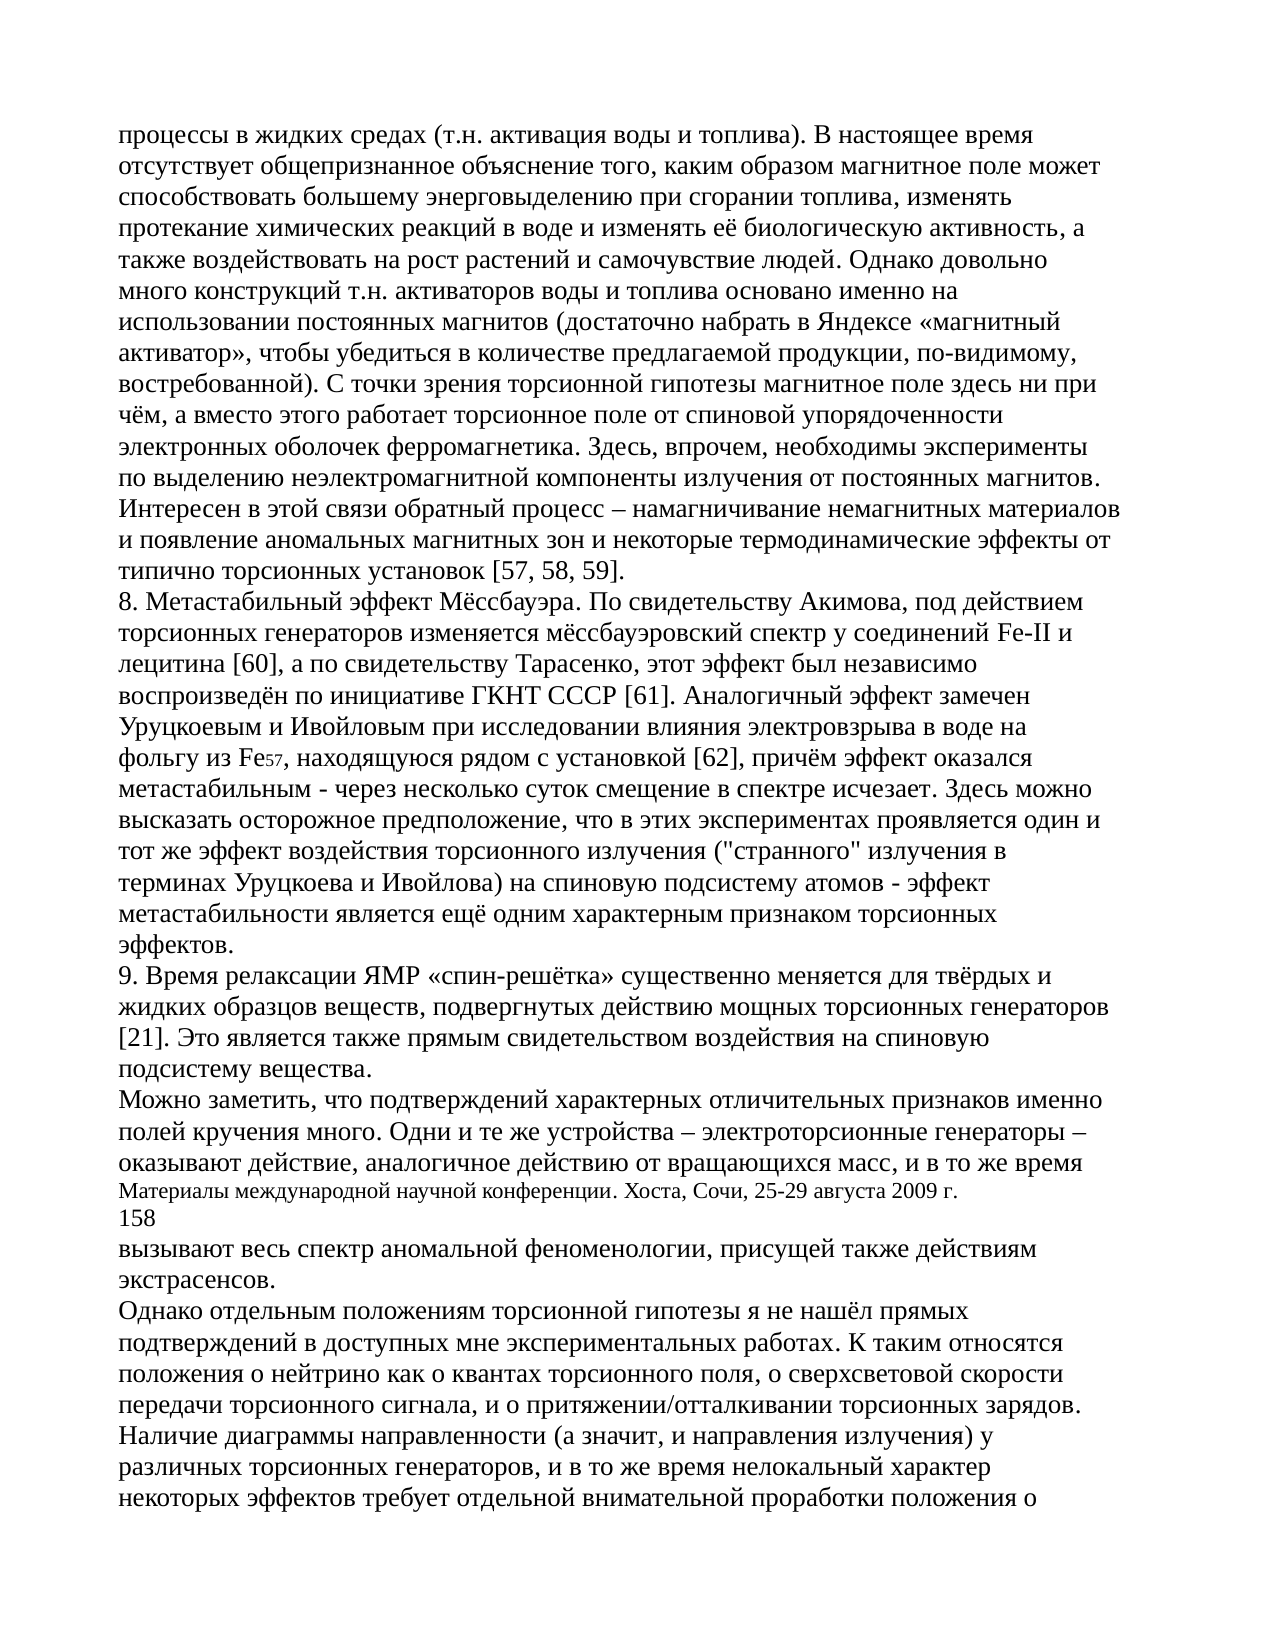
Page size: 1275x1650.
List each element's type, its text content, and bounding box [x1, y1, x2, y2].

text Уруцкоевым и Ивойловым при исследовании влияния электровзрыва в воде на [118, 710, 1157, 741]
text лецитина [60], а по свидетельству Тарасенко, этот эффект был независимо [118, 648, 1157, 679]
text подсистему вещества. [118, 1052, 1157, 1084]
text полей кручения много. Одни и те же устройства – электроторсионные генераторы – [118, 1115, 1157, 1146]
text процессы в жидких средах (т.н. активация воды и топлива). В настоящее время [118, 118, 1157, 149]
text использовании постоянных магнитов (достаточно набрать в Яндексе «магнитный [118, 305, 1157, 336]
text протекание химических реакций в воде и изменять её биологическую активность, а [118, 212, 1157, 243]
text много конструкций т.н. активаторов воды и топлива основано именно на [118, 274, 1157, 305]
text активатор», чтобы убедиться в количестве предлагаемой продукции, по-видимому, [118, 336, 1157, 367]
text Однако отдельным положениям торсионной гипотезы я не нашёл прямых [118, 1294, 1157, 1326]
text высказать осторожное предположение, что в этих экспериментах проявляется один и [118, 803, 1157, 834]
text по выделению неэлектромагнитной компоненты излучения от постоянных магнитов. [118, 461, 1157, 492]
text востребованной). С точки зрения торсионной гипотезы магнитное поле здесь ни при [118, 367, 1157, 398]
text фольгу из Fe57, находящуюся рядом с установкой [62], причём эффект оказался [118, 741, 1157, 772]
text метастабильности является ещё одним характерным признаком торсионных [118, 897, 1157, 928]
text электронных оболочек ферромагнетика. Здесь, впрочем, необходимы эксперименты [118, 429, 1157, 461]
text экстрасенсов. [118, 1263, 1157, 1294]
text чём, а вместо этого работает торсионное поле от спиновой упорядоченности [118, 398, 1157, 429]
text различных торсионных генераторов, и в то же время нелокальный характер [118, 1450, 1157, 1481]
text [21]. Это является также прямым свидетельством воздействия на спиновую [118, 1021, 1157, 1052]
text эффектов. [118, 928, 1157, 959]
text 8. Метастабильный эффект Мёссбауэра. По свидетельству Акимова, под действием [118, 585, 1157, 616]
text торсионных генераторов изменяется мёссбауэровский спектр у соединений Fe-II и [118, 616, 1157, 648]
text метастабильным - через несколько суток смещение в спектре исчезает. Здесь можно [118, 772, 1157, 803]
text 158 [118, 1203, 1157, 1232]
text вызывают весь спектр аномальной феноменологии, присущей также действиям [118, 1232, 1157, 1263]
text воспроизведён по инициативе ГКНТ СССР [61]. Аналогичный эффект замечен [118, 679, 1157, 710]
text оказывают действие, аналогичное действию от вращающихся масс, и в то же время [118, 1146, 1157, 1177]
text и появление аномальных магнитных зон и некоторые термодинамические эффекты от [118, 523, 1157, 554]
text Материалы международной научной конференции. Хоста, Сочи, 25-29 августа 2009 г. [118, 1177, 1157, 1203]
text также воздействовать на рост растений и самочувствие людей. Однако довольно [118, 243, 1157, 274]
text тот же эффект воздействия торсионного излучения ("странного" излучения в [118, 834, 1157, 866]
text терминах Уруцкоева и Ивойлова) на спиновую подсистему атомов - эффект [118, 866, 1157, 897]
text Можно заметить, что подтверждений характерных отличительных признаков именно [118, 1084, 1157, 1115]
text 9. Время релаксации ЯМР «спин-решётка» существенно меняется для твёрдых и [118, 959, 1157, 990]
text передачи торсионного сигнала, и о притяжении/отталкивании торсионных зарядов. [118, 1388, 1157, 1419]
text Интересен в этой связи обратный процесс – намагничивание немагнитных материалов [118, 492, 1157, 523]
text отсутствует общепризнанное объяснение того, каким образом магнитное поле может [118, 149, 1157, 180]
text жидких образцов веществ, подвергнутых действию мощных торсионных генераторов [118, 990, 1157, 1021]
text подтверждений в доступных мне экспериментальных работах. К таким относятся [118, 1326, 1157, 1357]
text типично торсионных установок [57, 58, 59]. [118, 554, 1157, 585]
text некоторых эффектов требует отдельной внимательной проработки положения о [118, 1481, 1157, 1512]
text положения о нейтрино как о квантах торсионного поля, о сверхсветовой скорости [118, 1357, 1157, 1388]
text Наличие диаграммы направленности (а значит, и направления излучения) у [118, 1419, 1157, 1450]
text способствовать большему энерговыделению при сгорании топлива, изменять [118, 180, 1157, 212]
